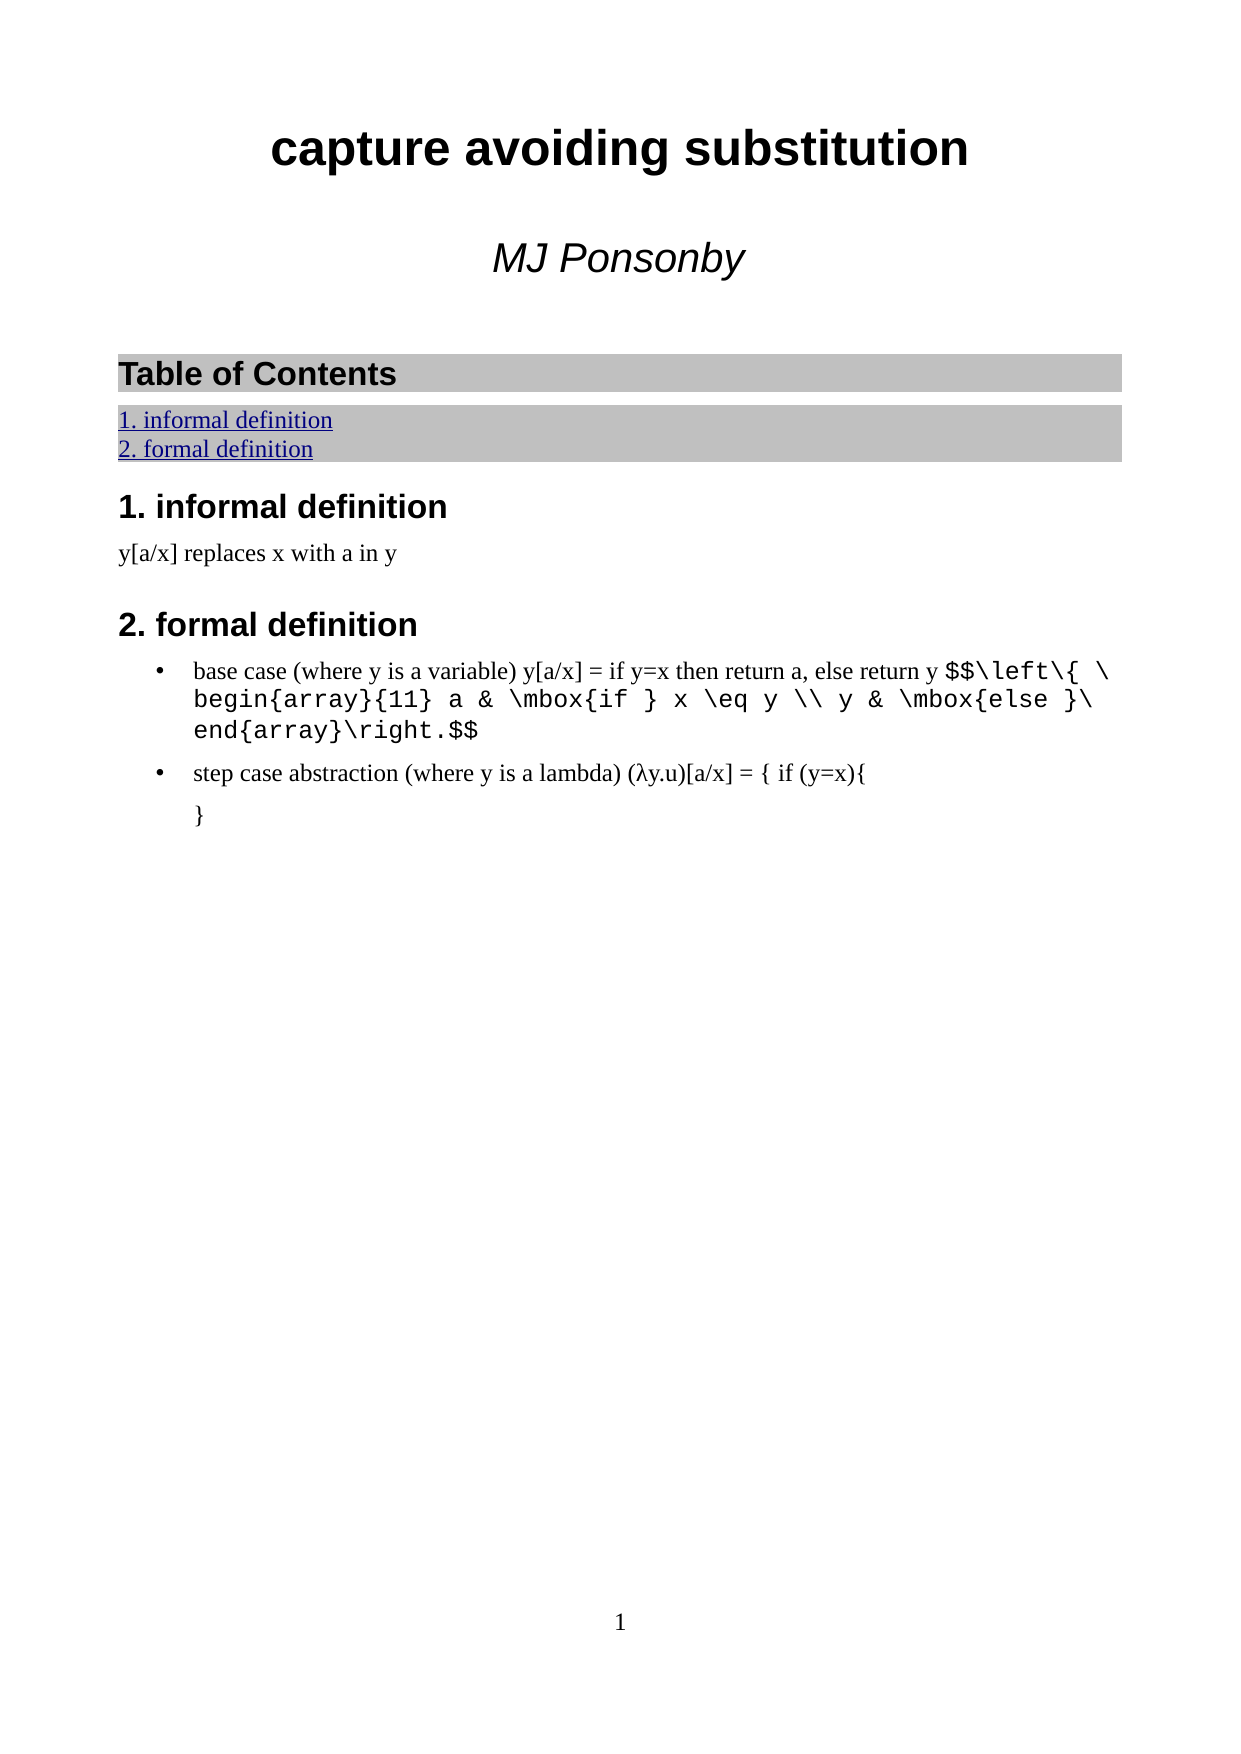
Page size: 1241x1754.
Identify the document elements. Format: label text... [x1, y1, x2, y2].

subtitle informal definition [118, 487, 1122, 526]
subtitle Table of Contents [118, 354, 1122, 392]
list base case (where y is a variable) y[a/x] = if y=x then return a, else return y $$\left\{ \begin{array}{11} a & \mbox{if } x \eq y \\ y & \mbox{else }\end{array}\right.$$ [156, 656, 1122, 746]
text y[a/x] replaces x with a in y [118, 538, 1122, 567]
subtitle MJ Ponsonby [118, 233, 1122, 281]
title capture avoiding substitution [118, 118, 1122, 176]
text 2. formal definition [118, 434, 1122, 462]
list step case abstraction (where y is a lambda) (λy.u)[a/x] = { if (y=x){ [156, 758, 1122, 787]
subtitle formal definition [118, 605, 1122, 643]
list } [156, 800, 1122, 828]
text 1. informal definition [118, 405, 1122, 434]
